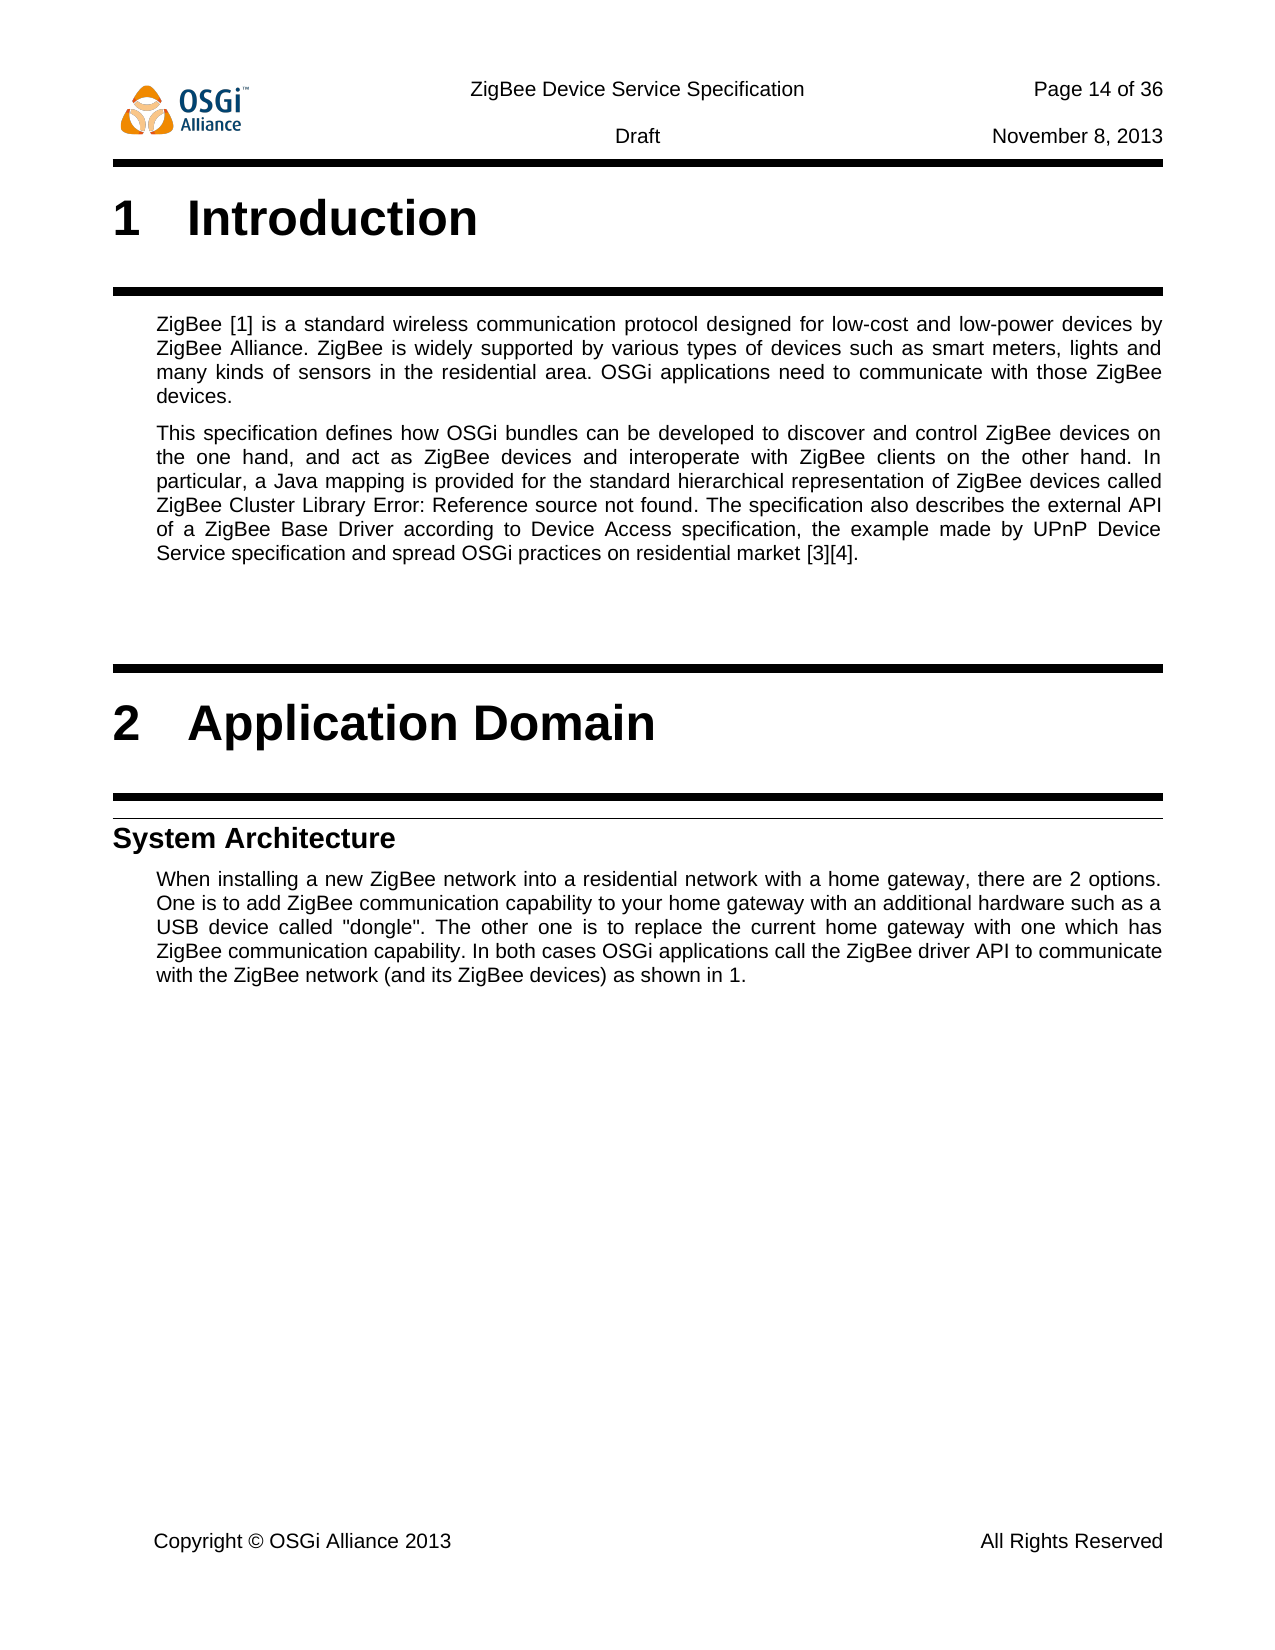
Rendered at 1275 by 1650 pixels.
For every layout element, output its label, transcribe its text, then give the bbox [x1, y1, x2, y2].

text When installing a new ZigBee network into a residential network with a home gateway, there are 2 options. One is to add ZigBee communication capability to your home gateway with an additional hardware such as a USB device called "dongle". The other one is to replace the current home gateway with one which has ZigBee communication capability. In both cases OSGi applications call the ZigBee driver API to communicate with the ZigBee network (and its ZigBee devices) as shown in 1. [156, 867, 1163, 987]
picture [113, 78, 257, 142]
subtitle System Architecture [112, 819, 1163, 854]
subtitle Introduction [112, 160, 1163, 296]
subtitle Application Domain [112, 665, 1163, 801]
text This specification defines how OSGi bundles can be developed to discover and control ZigBee devices on the one hand, and act as ZigBee devices and interoperate with ZigBee clients on the other hand. In particular, a Java mapping is provided for the standard hierarchical representation of ZigBee devices called ZigBee Cluster Library Erreur : source de la référence non trouvée. The specification also describes the external API of a ZigBee Base Driver according to Device Access specification, the example made by UPnP Device Service specification and spread OSGi practices on residential market [3].[4].. [156, 421, 1163, 564]
text ZigBee [1]. is a standard wireless communication protocol designed for low-cost and low-power devices by ZigBee Alliance. ZigBee is widely supported by various types of devices such as smart meters, lights and many kinds of sensors in the residential area. OSGi applications need to communicate with those ZigBee devices. [156, 312, 1163, 408]
